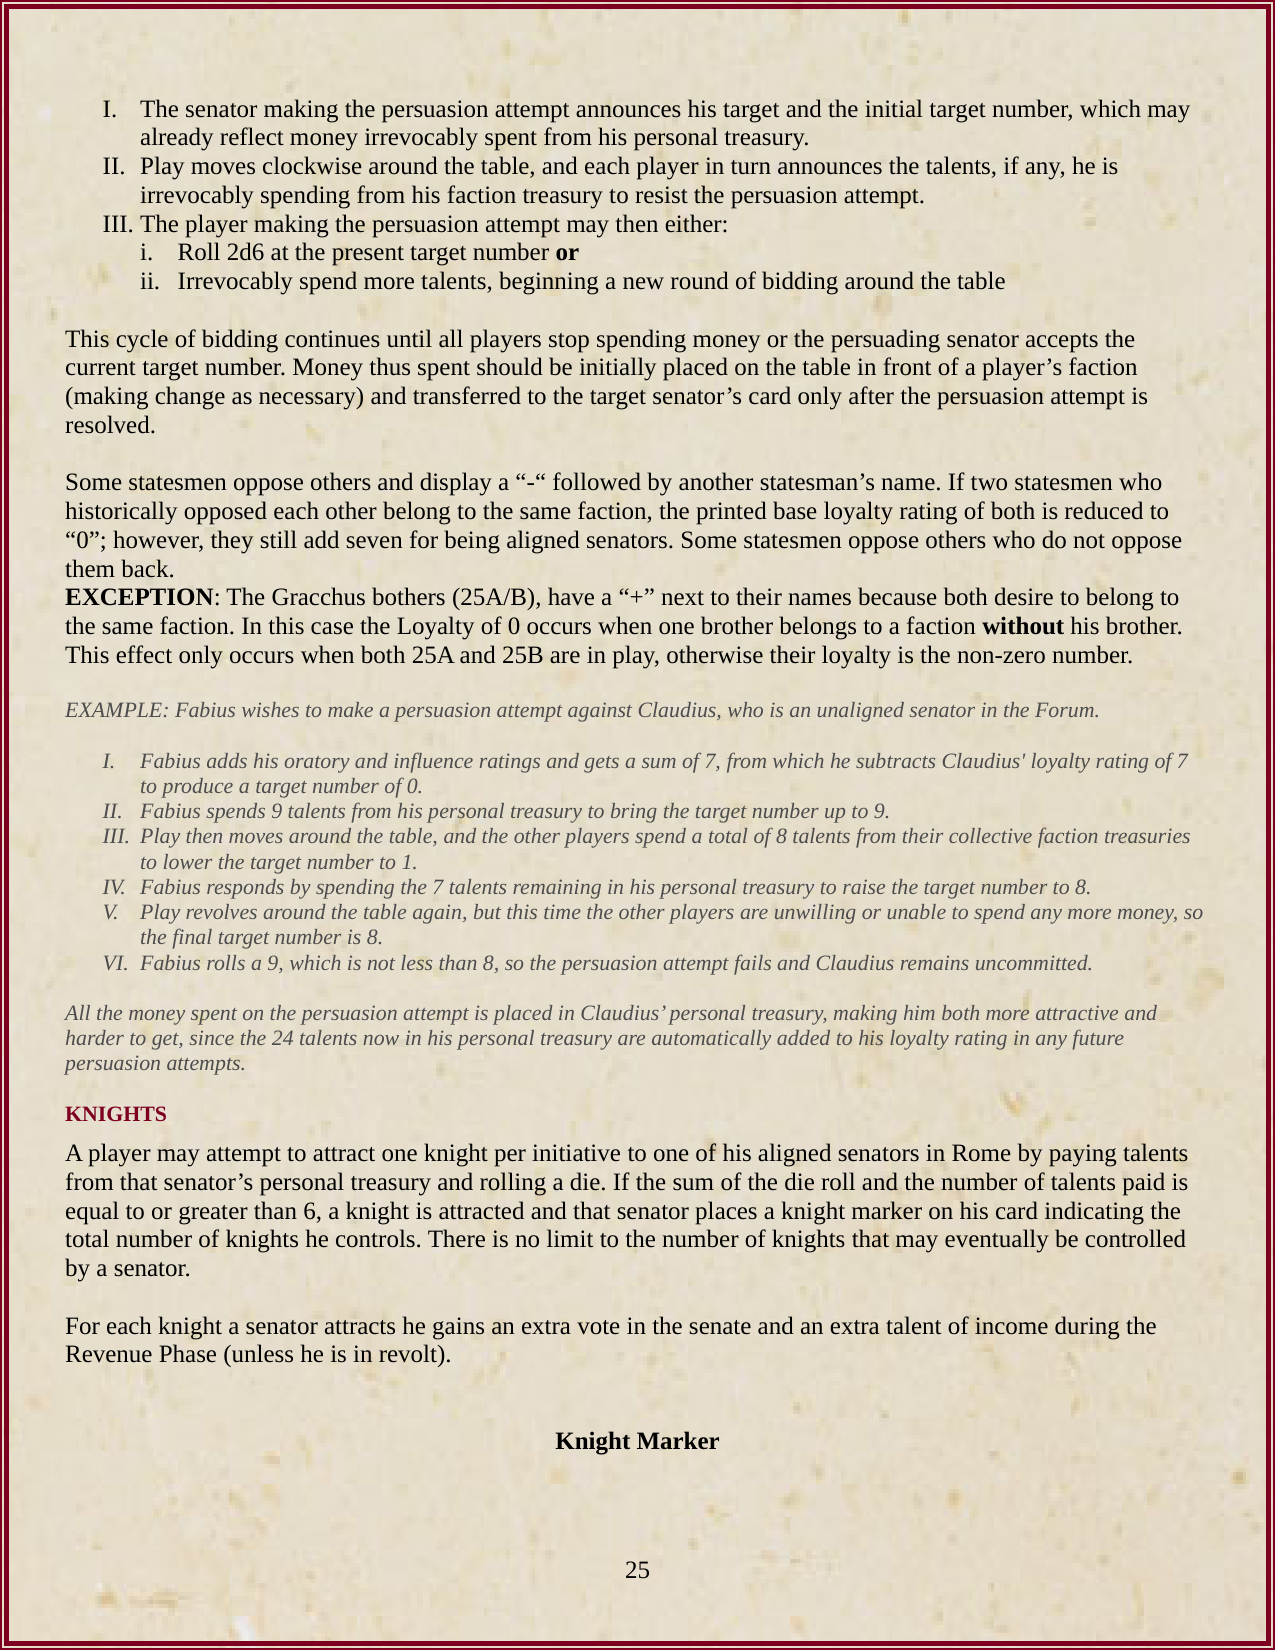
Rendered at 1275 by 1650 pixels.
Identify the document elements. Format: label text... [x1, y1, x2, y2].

list Play then moves around the table, and the other players spend a total of 8 talents from their collective faction treasuries to lower the target number to 1. [102, 823, 1210, 874]
list Irrevocably spend more talents, beginning a new round of bidding around the table [140, 266, 1210, 295]
list Fabius spends 9 talents from his personal treasury to bring the target number up to 9. [102, 798, 1210, 823]
list Fabius responds by spending the 7 talents remaining in his personal treasury to raise the target number to 8. [102, 874, 1210, 899]
text This cycle of bidding continues until all players stop spending money or the persuading senator accepts the current target number. Money thus spent should be initially placed on the table in front of a player’s faction (making change as necessary) and transferred to the target senator’s card only after the persuasion attempt is resolved. [65, 324, 1210, 439]
list Fabius adds his oratory and influence ratings and gets a sum of 7, from which he subtracts Claudius' loyalty rating of 7 to produce a target number of 0. [102, 748, 1210, 798]
list The player making the persuasion attempt may then either: [102, 209, 1210, 237]
list Roll 2d6 at the present target number or [140, 237, 1210, 266]
text For each knight a senator attracts he gains an extra vote in the senate and an extra talent of income during the Revenue Phase (unless he is in revolt). [65, 1311, 1210, 1368]
list The senator making the persuasion attempt announces his target and the initial target number, which may already reflect money irrevocably spent from his personal treasury. [102, 94, 1210, 151]
text All the money spent on the persuasion attempt is placed in Claudius’ personal treasury, making him both more attractive and harder to get, since the 24 talents now in his personal treasury are automatically added to his loyalty rating in any future persuasion attempts. [65, 1000, 1210, 1076]
list Play revolves around the table again, but this time the other players are unwilling or unable to spend any more money, so the final target number is 8. [102, 899, 1210, 949]
text A player may attempt to attract one knight per initiative to one of his aligned senators in Rome by paying talents from that senator’s personal treasury and rolling a die. If the sum of the die roll and the number of talents paid is equal to or greater than 6, a knight is attracted and that senator places a knight marker on his card indicating the total number of knights he controls. There is no limit to the number of knights that may eventually be controlled by a senator. [65, 1138, 1210, 1282]
picture [2, 2, 1273, 1648]
text EXAMPLE: Fabius wishes to make a persuasion attempt against Claudius, who is an unaligned senator in the Forum. [65, 697, 1210, 723]
text Some statesmen oppose others and display a “-“ followed by another statesman’s name. If two statesmen who historically opposed each other belong to the same faction, the printed base loyalty rating of both is reduced to “0”; however, they still add seven for being aligned senators. Some statesmen oppose others who do not oppose them back. [65, 467, 1210, 582]
list Play moves clockwise around the table, and each player in turn announces the talents, if any, he is irrevocably spending from his faction treasury to resist the persuasion attempt. [102, 151, 1210, 209]
list Fabius rolls a 9, which is not less than 8, so the persuasion attempt fails and Claudius remains uncommitted. [102, 949, 1210, 975]
text Knight Marker [65, 1426, 1210, 1454]
text EXCEPTION: The Gracchus bothers (25A/B), have a “+” next to their names because both desire to belong to the same faction. In this case the Loyalty of 0 occurs when one brother belongs to a faction without his brother. This effect only occurs when both 25A and 25B are in play, otherwise their loyalty is the non-zero number. [65, 582, 1210, 669]
text KNIGHTS [65, 1101, 1210, 1126]
